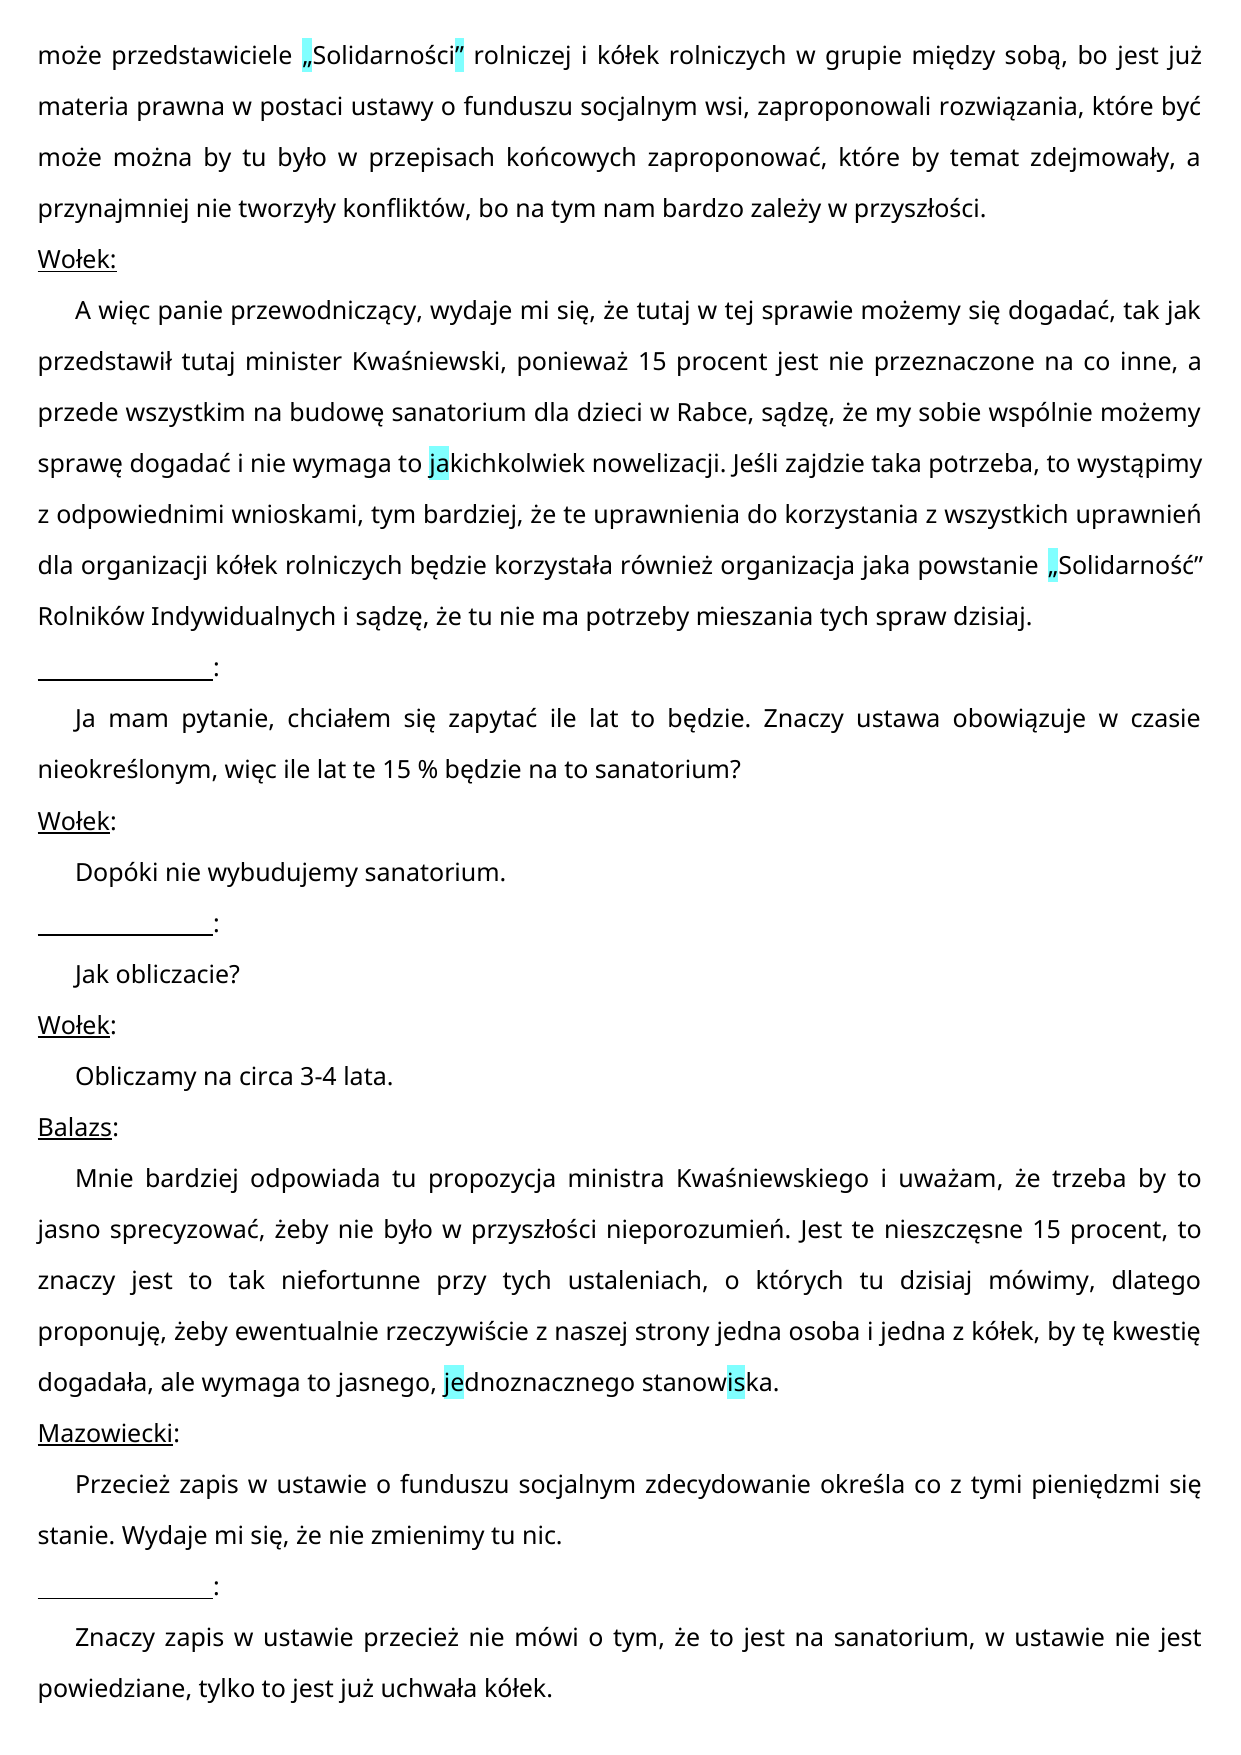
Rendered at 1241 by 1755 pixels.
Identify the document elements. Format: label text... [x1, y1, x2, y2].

text Wołek: [37, 803, 1203, 837]
text Obliczamy na circa 3-4 lata. [37, 1058, 1203, 1092]
text może przedstawiciele „Solidarności” rolniczej i kółek rolniczych w grupie między sobą, bo jest już materia prawna w postaci ustawy o funduszu socjalnym wsi, zaproponowali rozwiązania, które być może można by tu było w przepisach końcowych zaproponować, które by temat zdejmowały, a przynajmniej nie tworzyły konfliktów, bo na tym nam bardzo zależy w przyszłości. [37, 37, 1203, 225]
text A więc panie przewodniczący, wydaje mi się, że tutaj w tej sprawie możemy się dogadać, tak jak przedstawił tutaj minister Kwaśniewski, ponieważ 15 procent jest nie przeznaczone na co inne, a przede wszystkim na budowę sanatorium dla dzieci w Rabce, sądzę, że my sobie wspólnie możemy sprawę dogadać i nie wymaga to jakichkolwiek nowelizacji. Jeśli zajdzie taka potrzeba, to wystąpimy z odpowiednimi wnioskami, tym bardziej, że te uprawnienia do korzystania z wszystkich uprawnień dla organizacji kółek rolniczych będzie korzystała również organizacja jaka powstanie „Solidarność” Rolników Indywidualnych i sądzę, że tu nie ma potrzeby mieszania tych spraw dzisiaj. [37, 293, 1203, 633]
text Przecież zapis w ustawie o funduszu socjalnym zdecydowanie określa co z tymi pieniędzmi się stanie. Wydaje mi się, że nie zmienimy tu nic. [37, 1467, 1203, 1552]
text Mnie bardziej odpowiada tu propozycja ministra Kwaśniewskiego i uważam, że trzeba by to jasno sprecyzować, żeby nie było w przyszłości nieporozumień. Jest te nieszczęsne 15 procent, to znaczy jest to tak niefortunne przy tych ustaleniach, o których tu dzisiaj mówimy, dlatego proponuję, żeby ewentualnie rzeczywiście z naszej strony jedna osoba i jedna z kółek, by tę kwestię dogadała, ale wymaga to jasnego, jednoznacznego stanowiska. [37, 1160, 1203, 1399]
text Znaczy zapis w ustawie przecież nie mówi o tym, że to jest na sanatorium, w ustawie nie jest powiedziane, tylko to jest już uchwała kółek. [37, 1620, 1203, 1705]
text : [37, 905, 1203, 939]
text Mazowiecki: [37, 1416, 1203, 1450]
text : [37, 1569, 1203, 1603]
text Ja mam pytanie, chciałem się zapytać ile lat to będzie. Znaczy ustawa obowiązuje w czasie nieokreślonym, więc ile lat te 15 % będzie na to sanatorium? [37, 701, 1203, 786]
text Balazs: [37, 1109, 1203, 1143]
text Jak obliczacie? [37, 956, 1203, 990]
text Wołek: [37, 242, 1203, 276]
text Dopóki nie wybudujemy sanatorium. [37, 854, 1203, 888]
text : [37, 650, 1203, 684]
text Wołek: [37, 1007, 1203, 1041]
